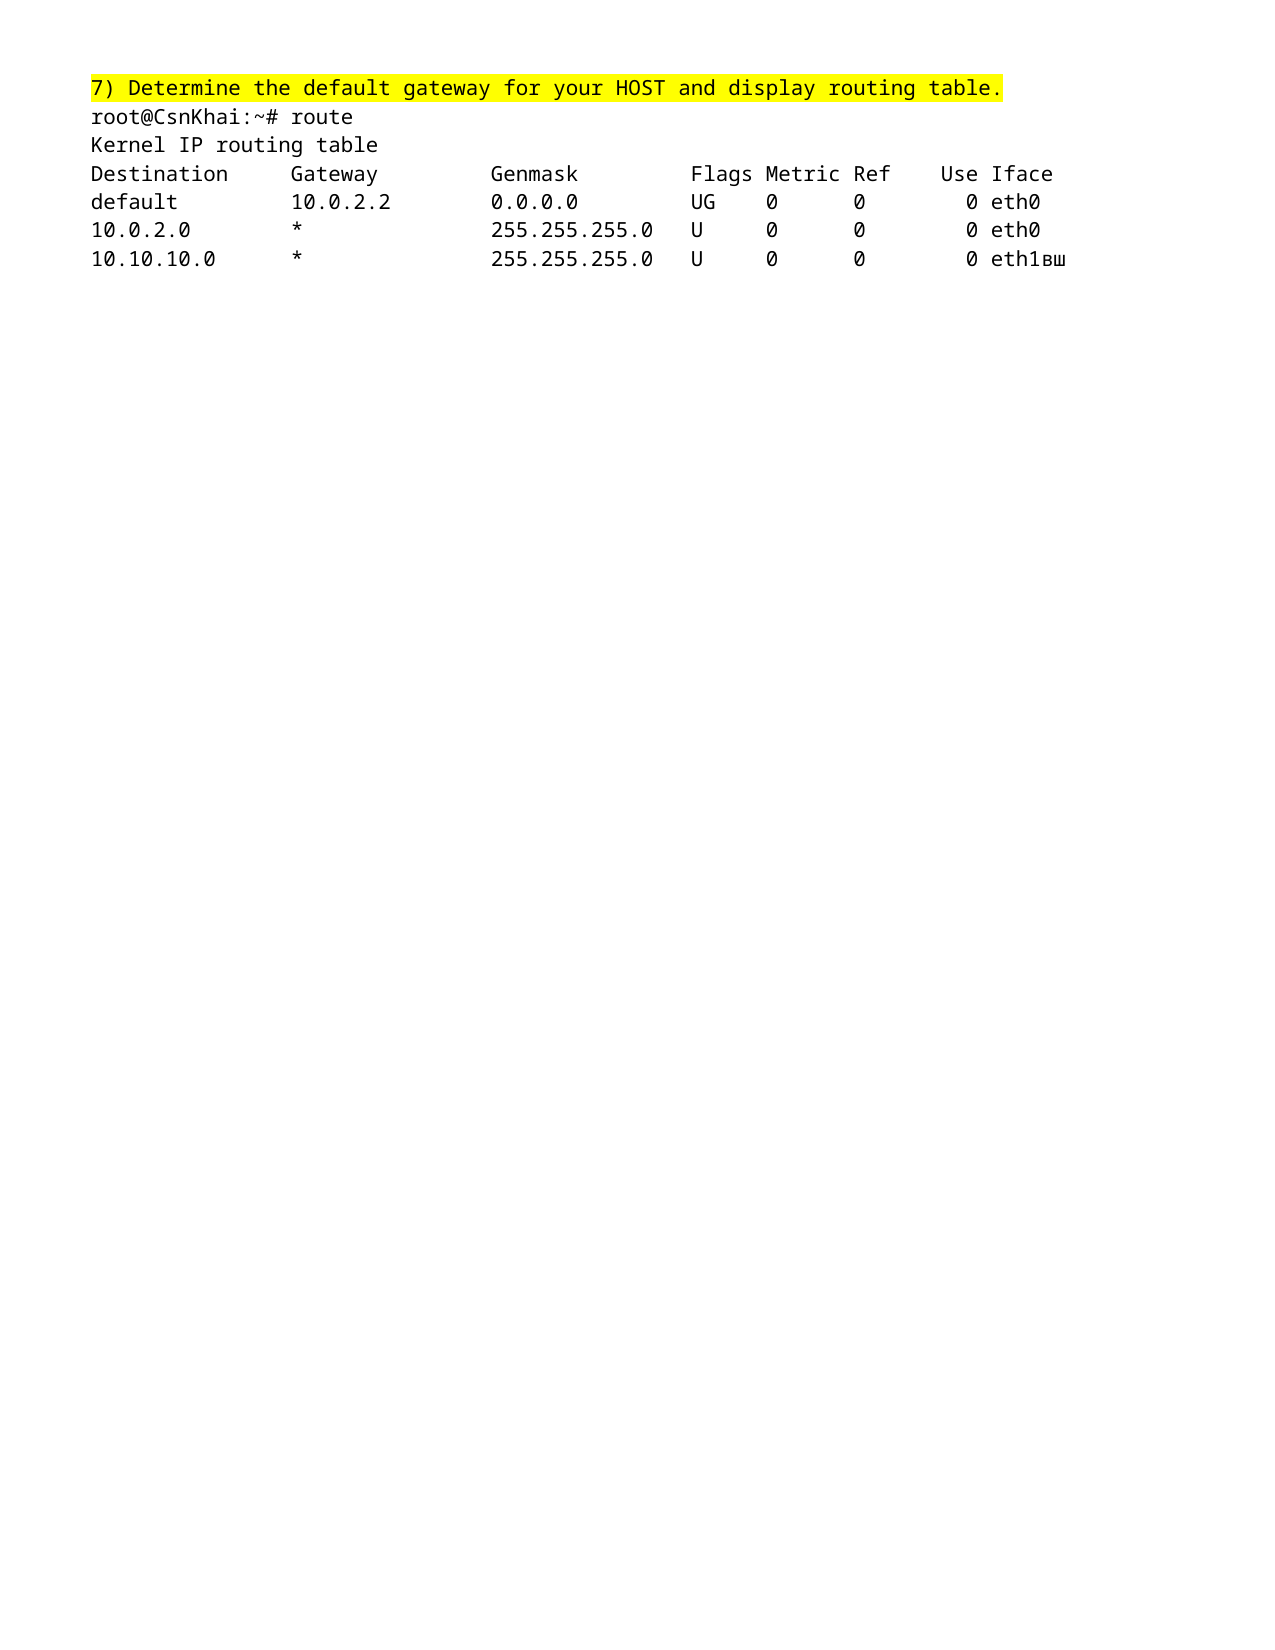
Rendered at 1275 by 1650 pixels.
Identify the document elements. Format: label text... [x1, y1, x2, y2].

text 10.10.10.0 * 255.255.255.0 U 0 0 0 eth1вш [91, 244, 1215, 272]
text default 10.0.2.2 0.0.0.0 UG 0 0 0 eth0 [91, 187, 1215, 216]
text Kernel IP routing table [91, 130, 1215, 159]
text Destination Gateway Genmask Flags Metric Ref Use Iface [91, 159, 1215, 187]
text root@CsnKhai:~# route [91, 102, 1215, 130]
text 10.0.2.0 * 255.255.255.0 U 0 0 0 eth0 [91, 216, 1215, 244]
text 7) Determine the default gateway for your HOST and display routing table. [91, 73, 1215, 102]
